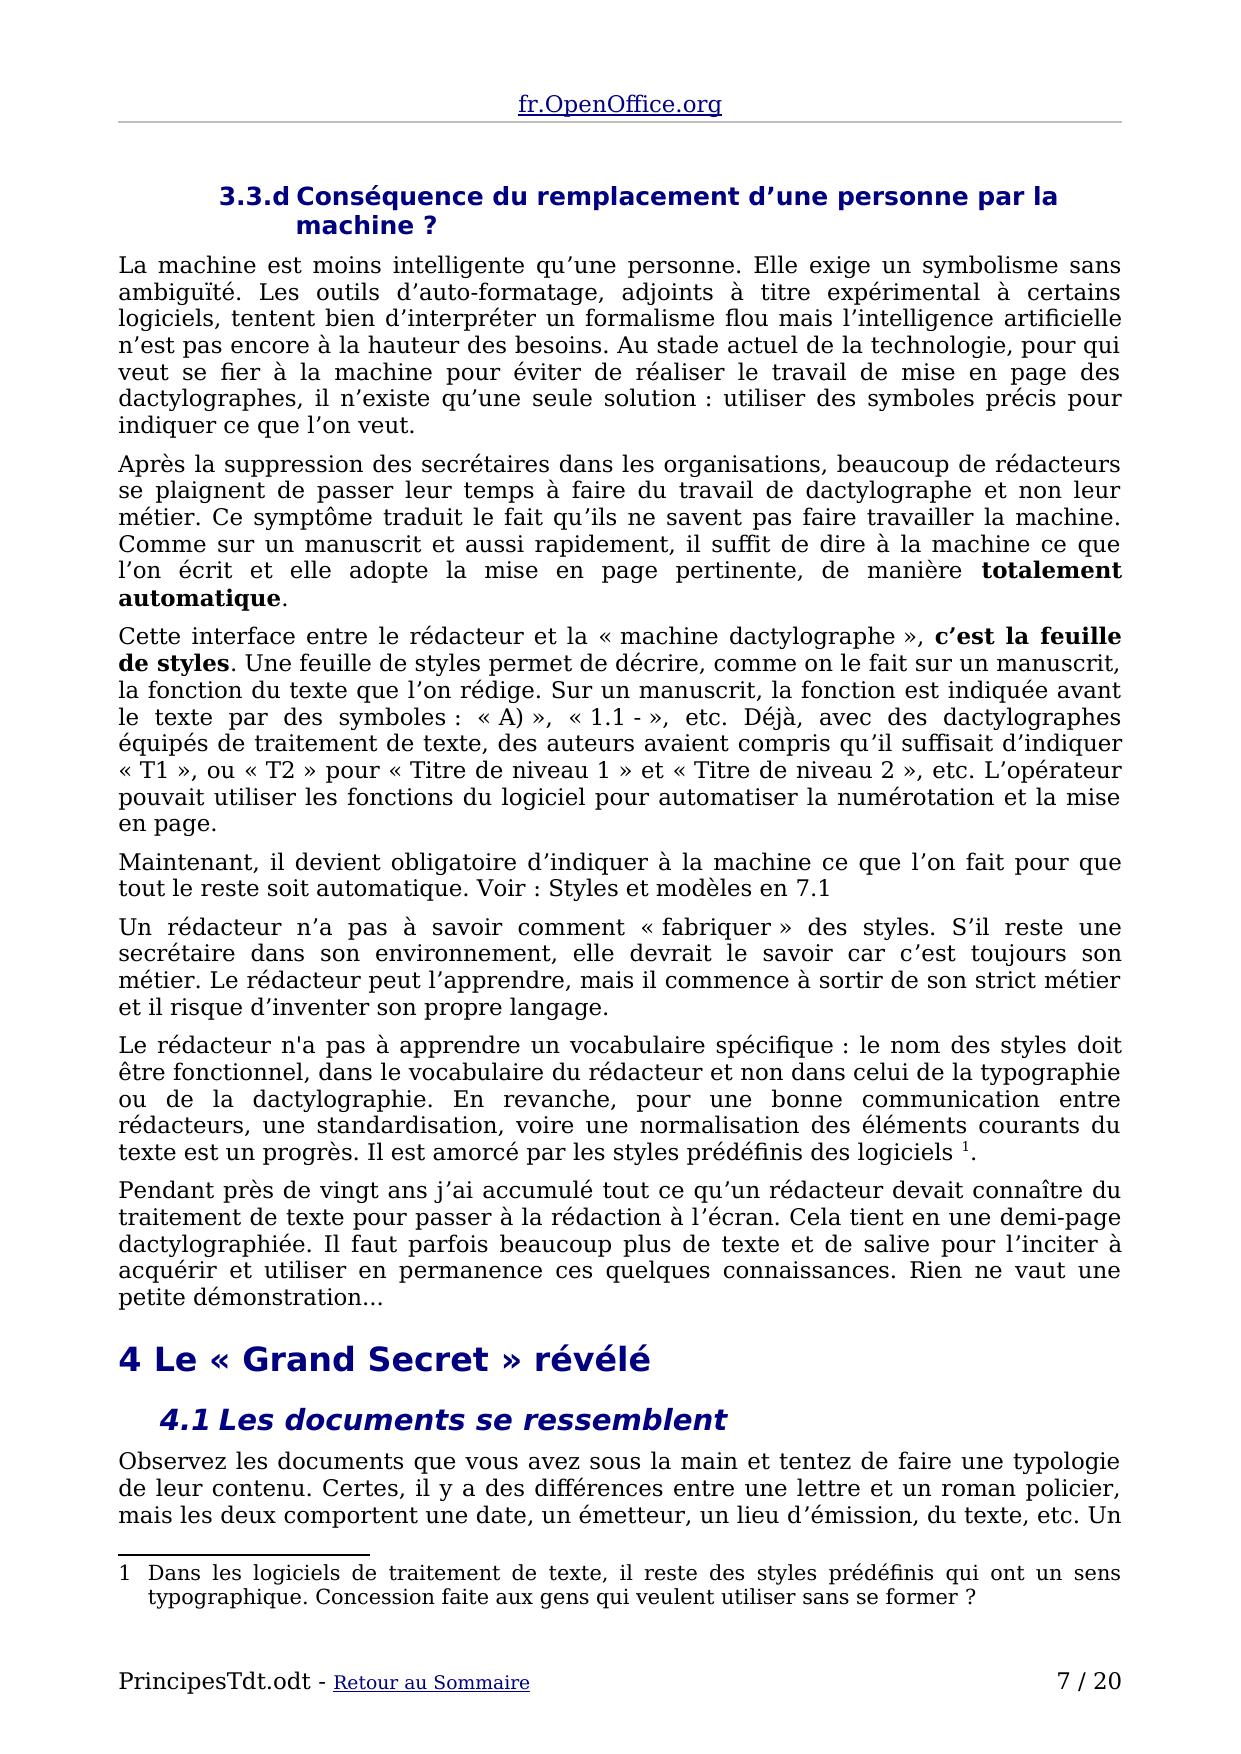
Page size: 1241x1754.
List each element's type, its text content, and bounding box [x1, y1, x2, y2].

text La machine est moins intelligente qu’une personne. Elle exige un symbolisme sans ambiguïté. Les outils d’auto-formatage, adjoints à titre expérimental à certains logiciels, tentent bien d’interpréter un formalisme flou mais l’intelligence artificielle n’est pas encore à la hauteur des besoins. Au stade actuel de la technologie, pour qui veut se fier à la machine pour éviter de réaliser le travail de mise en page des dactylographes, il n’existe qu’une seule solution : utiliser des symboles précis pour indiquer ce que l’on veut. [118, 252, 1122, 439]
text Dans les logiciels de traitement de texte, il reste des styles prédéfinis qui ont un sens typographique. Concession faite aux gens qui veulent utiliser sans se former ? [118, 1561, 1122, 1609]
text Cette interface entre le rédacteur et la « machine dactylographe », c’est la feuille de styles. Une feuille de styles permet de décrire, comme on le fait sur un manuscrit, la fonction du texte que l’on rédige. Sur un manuscrit, la fonction est indiquée avant le texte par des symboles : « A) », « 1.1 - », etc. Déjà, avec des dactylographes équipés de traitement de texte, des auteurs avaient compris qu’il suffisait d’indiquer « T1 », ou « T2 » pour « Titre de niveau 1 » et « Titre de niveau 2 », etc. L’opérateur pouvait utiliser les fonctions du logiciel pour automatiser la numérotation et la mise en page. [118, 623, 1122, 837]
subtitle Les documents se ressemblent [159, 1403, 1122, 1437]
subtitle Le « Grand Secret » révélé [118, 1340, 1122, 1379]
text Un rédacteur n’a pas à savoir comment « fabriquer » des styles. S’il reste une secrétaire dans son environnement, elle devrait le savoir car c’est toujours son métier. Le rédacteur peut l’apprendre, mais il commence à sortir de son strict métier et il risque d’inventer son propre langage. [118, 914, 1122, 1021]
text Maintenant, il devient obligatoire d’indiquer à la machine ce que l’on fait pour que tout le reste soit automatique. Voir : Styles et modèles en 7.1 [118, 849, 1122, 902]
subtitle Conséquence du remplacement d’une personne par la machine ? [218, 182, 1122, 241]
text Observez les documents que vous avez sous la main et tentez de faire une typologie de leur contenu. Certes, il y a des différences entre une lettre et un roman policier, mais les deux comportent une date, un émetteur, un lieu d’émission, du texte, etc. Un [118, 1448, 1122, 1528]
text Le rédacteur n'a pas à apprendre un vocabulaire spécifique : le nom des styles doit être fonctionnel, dans le vocabulaire du rédacteur et non dans celui de la typographie ou de la dactylographie. En revanche, pour une bonne communication entre rédacteurs, une standardisation, voire une normalisation des éléments courants du texte est un progrès. Il est amorcé par les styles prédéfinis des logiciels . [118, 1032, 1122, 1166]
text Pendant près de vingt ans j’ai accumulé tout ce qu’un rédacteur devait connaître du traitement de texte pour passer à la rédaction à l’écran. Cela tient en une demi-page dactylographiée. Il faut parfois beaucoup plus de texte et de salive pour l’inciter à acquérir et utiliser en permanence ces quelques connaissances. Rien ne vaut une petite démonstration... [118, 1177, 1122, 1311]
text Après la suppression des secrétaires dans les organisations, beaucoup de rédacteurs se plaignent de passer leur temps à faire du travail de dactylographe et non leur métier. Ce symptôme traduit le fait qu’ils ne savent pas faire travailler la machine. Comme sur un manuscrit et aussi rapidement, il suffit de dire à la machine ce que l’on écrit et elle adopte la mise en page pertinente, de manière totalement automatique. [118, 451, 1122, 611]
